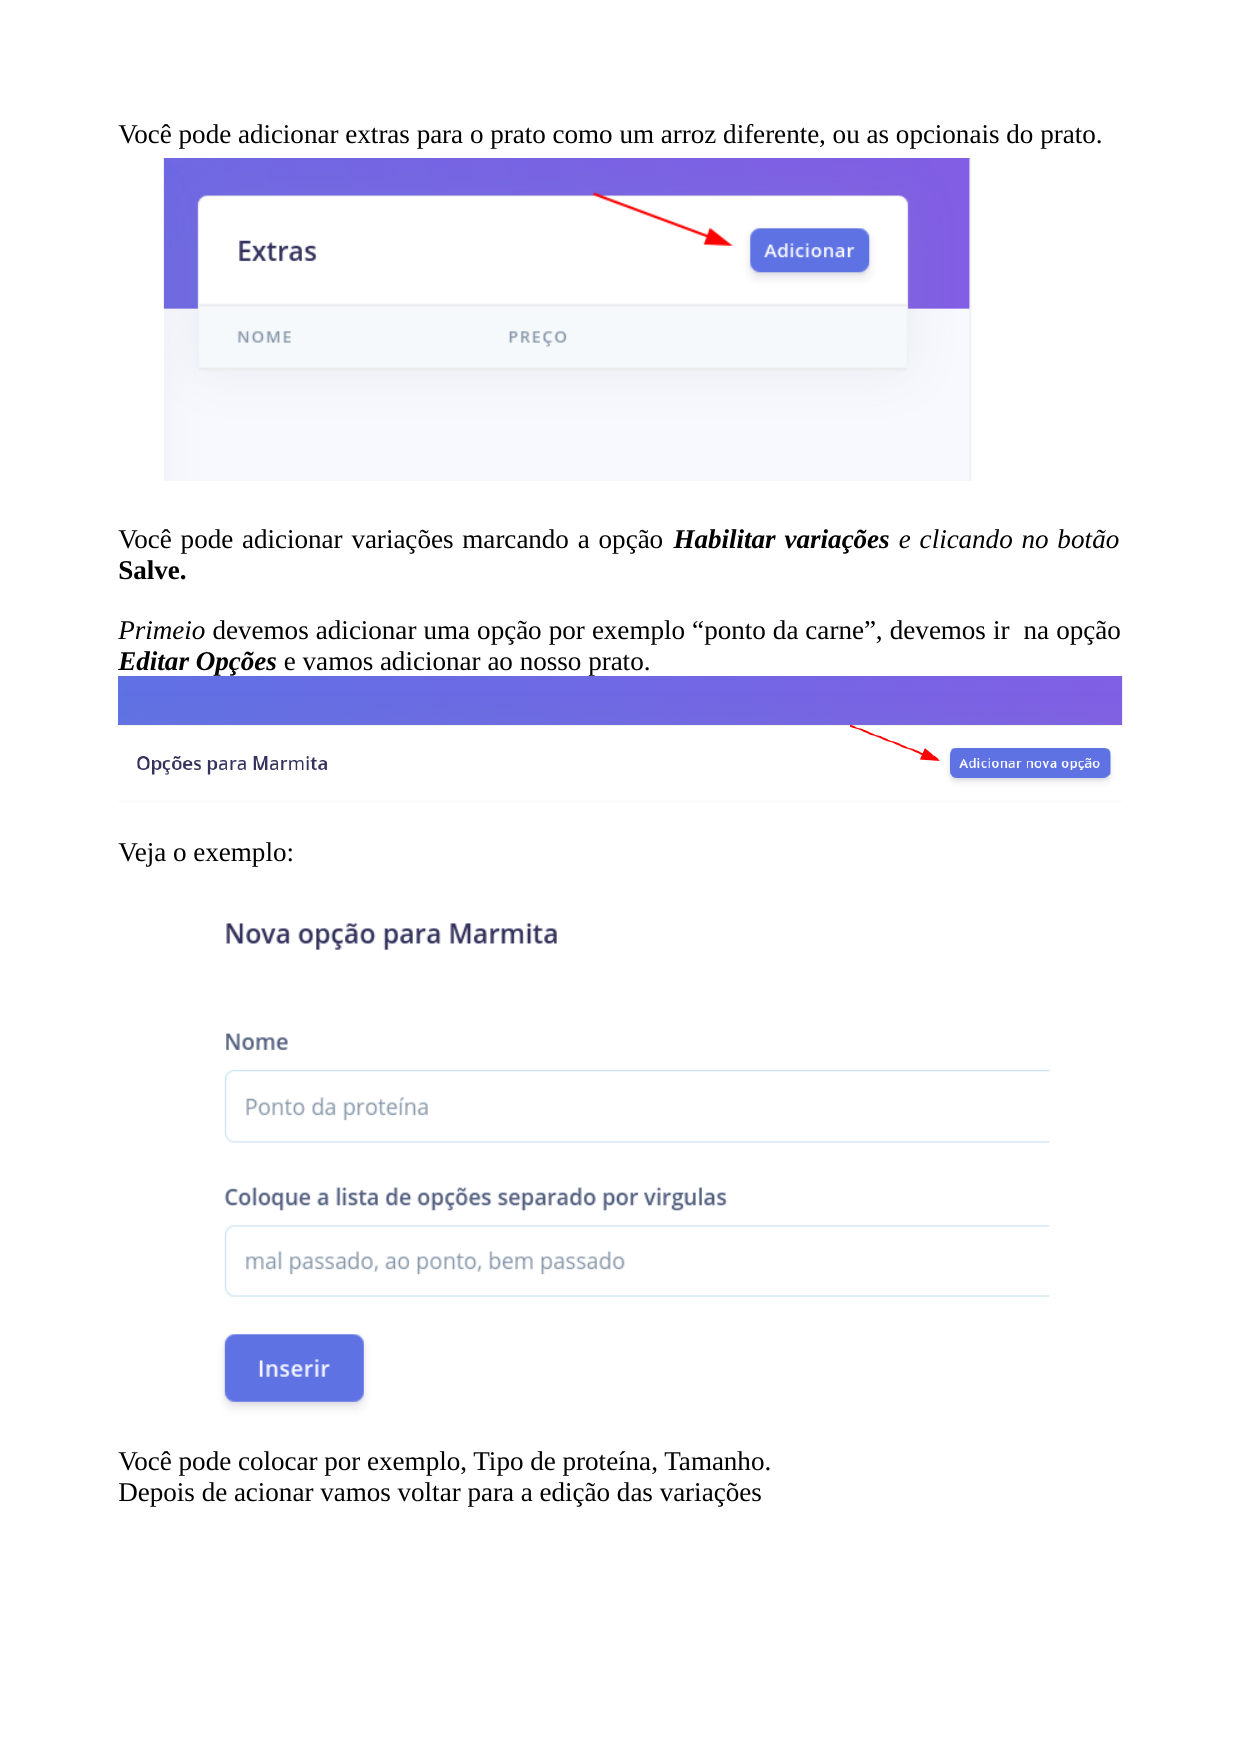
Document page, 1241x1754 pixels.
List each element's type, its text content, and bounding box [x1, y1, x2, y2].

picture [190, 896, 1050, 1417]
text Depois de acionar vamos voltar para a edição das variações [118, 1476, 1122, 1507]
picture [118, 676, 1123, 808]
picture [163, 158, 972, 481]
text Primeio devemos adicionar uma opção por exemplo “ponto da carne”, devemos ir na opção Editar Opções e vamos adicionar ao nosso prato. [118, 614, 1122, 676]
text Veja o exemplo: [118, 836, 1122, 867]
text Você pode adicionar extras para o prato como um arroz diferente, ou as opcionais do prato. [118, 118, 1122, 149]
text Você pode adicionar variações marcando a opção Habilitar variações e clicando no botão Salve. [118, 523, 1122, 585]
text Você pode colocar por exemplo, Tipo de proteína, Tamanho. [118, 1445, 1122, 1476]
